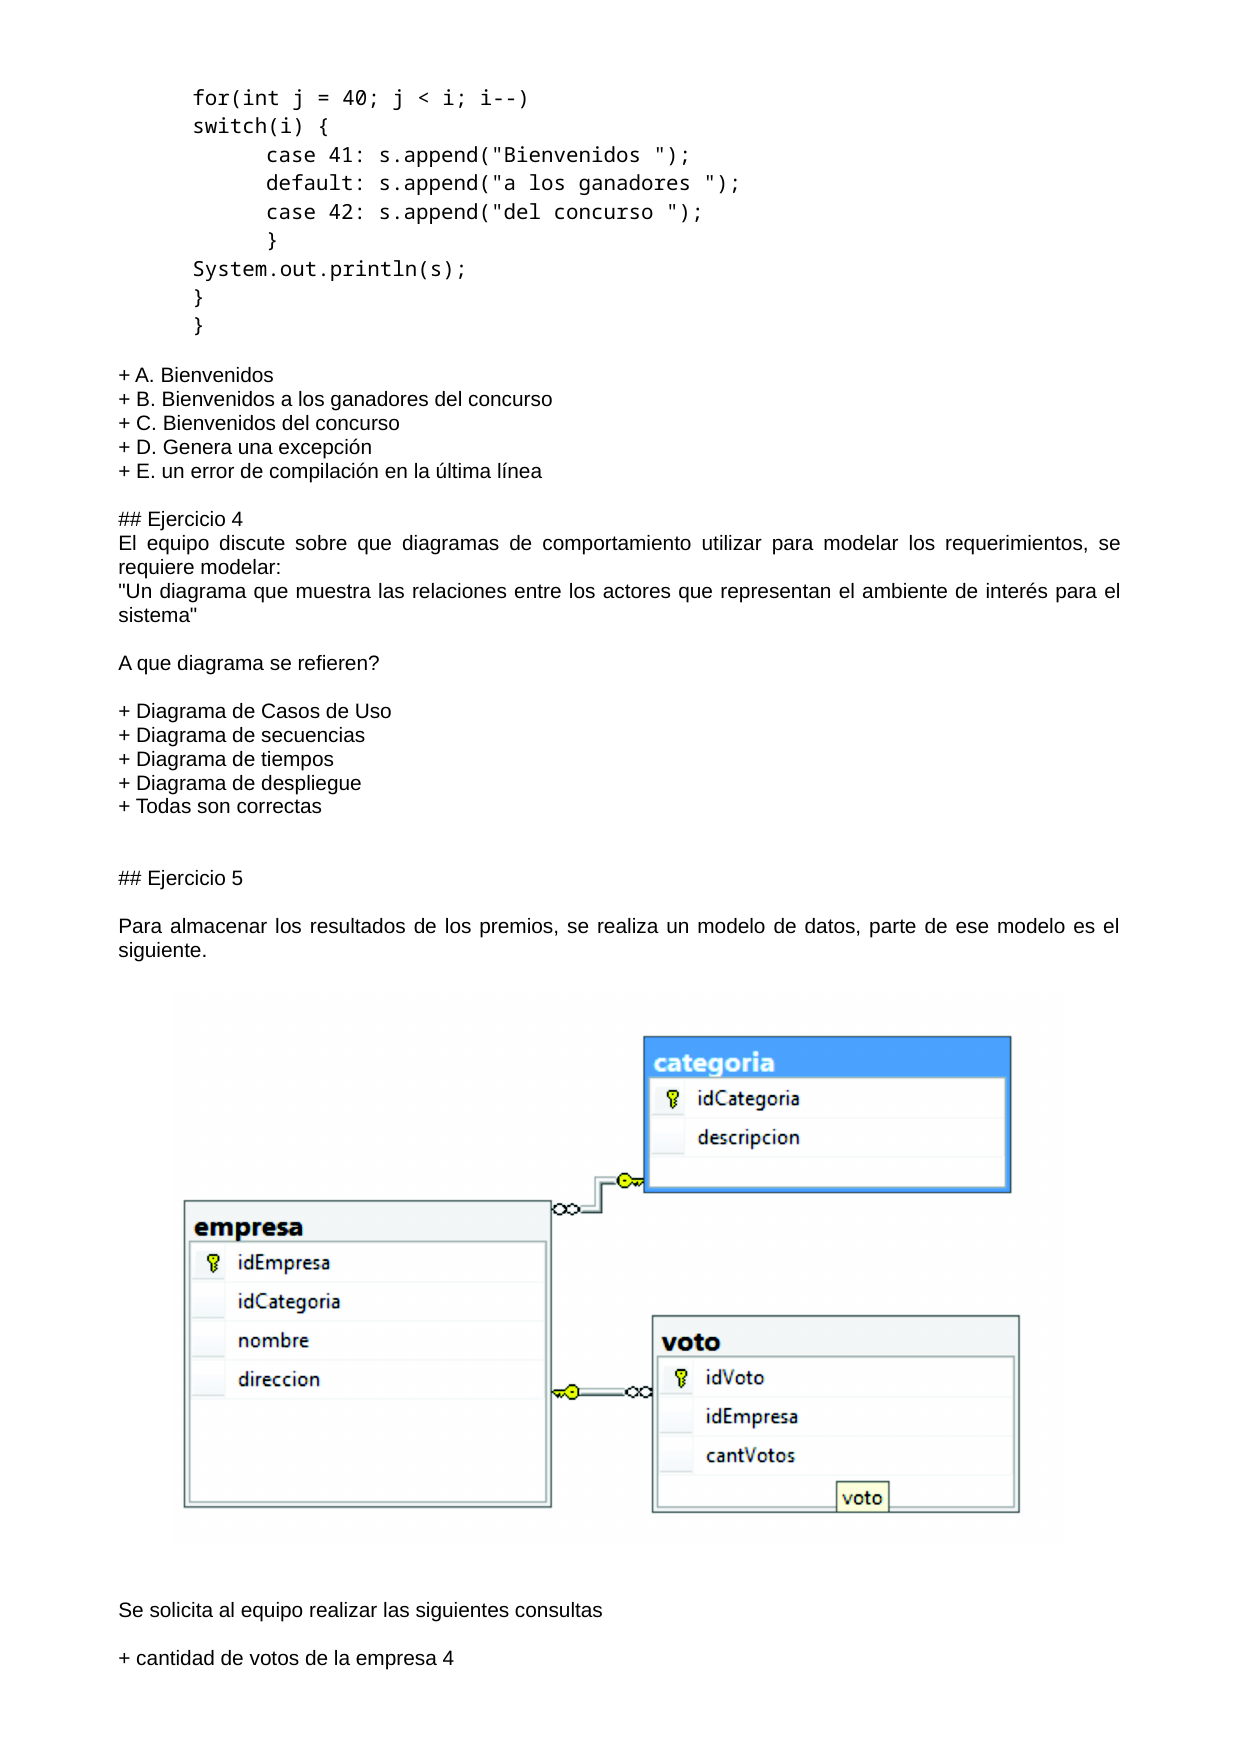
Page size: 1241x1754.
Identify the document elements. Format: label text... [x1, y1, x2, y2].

text + cantidad de votos de la empresa 4 [118, 1645, 1122, 1669]
text for(int j = 40; j < i; i--) [118, 83, 1122, 112]
text El equipo discute sobre que diagramas de comportamiento utilizar para modelar los requerimientos, se requiere modelar: [118, 531, 1122, 579]
text } [118, 311, 1122, 339]
text A que diagrama se refieren? [118, 651, 1122, 674]
text + C. Bienvenidos del concurso [118, 411, 1122, 435]
text + Todas son correctas [118, 794, 1122, 818]
text Se solicita al equipo realizar las siguientes consultas [118, 1597, 1122, 1621]
text "Un diagrama que muestra las relaciones entre los actores que representan el ambiente de interés para el sistema" [118, 579, 1122, 627]
text + B. Bienvenidos a los ganadores del concurso [118, 387, 1122, 411]
text + E. un error de compilación en la última línea [118, 459, 1122, 483]
text default: s.append("a los ganadores "); [118, 168, 1122, 197]
text + D. Genera una excepción [118, 435, 1122, 459]
text + A. Bienvenidos [118, 363, 1122, 387]
picture [170, 986, 1070, 1550]
text Para almacenar los resultados de los premios, se realiza un modelo de datos, parte de ese modelo es el siguiente. [118, 914, 1122, 962]
text + Diagrama de secuencias [118, 722, 1122, 746]
text } [118, 225, 1122, 254]
text } [118, 282, 1122, 311]
text + Diagrama de Casos de Uso [118, 698, 1122, 722]
text + Diagrama de tiempos [118, 746, 1122, 770]
text switch(i) { [118, 112, 1122, 140]
text case 41: s.append("Bienvenidos "); [118, 140, 1122, 168]
text ## Ejercicio 4 [118, 507, 1122, 531]
text ## Ejercicio 5 [118, 866, 1122, 890]
text System.out.println(s); [118, 254, 1122, 282]
text case 42: s.append("del concurso "); [118, 197, 1122, 225]
text + Diagrama de despliegue [118, 770, 1122, 794]
